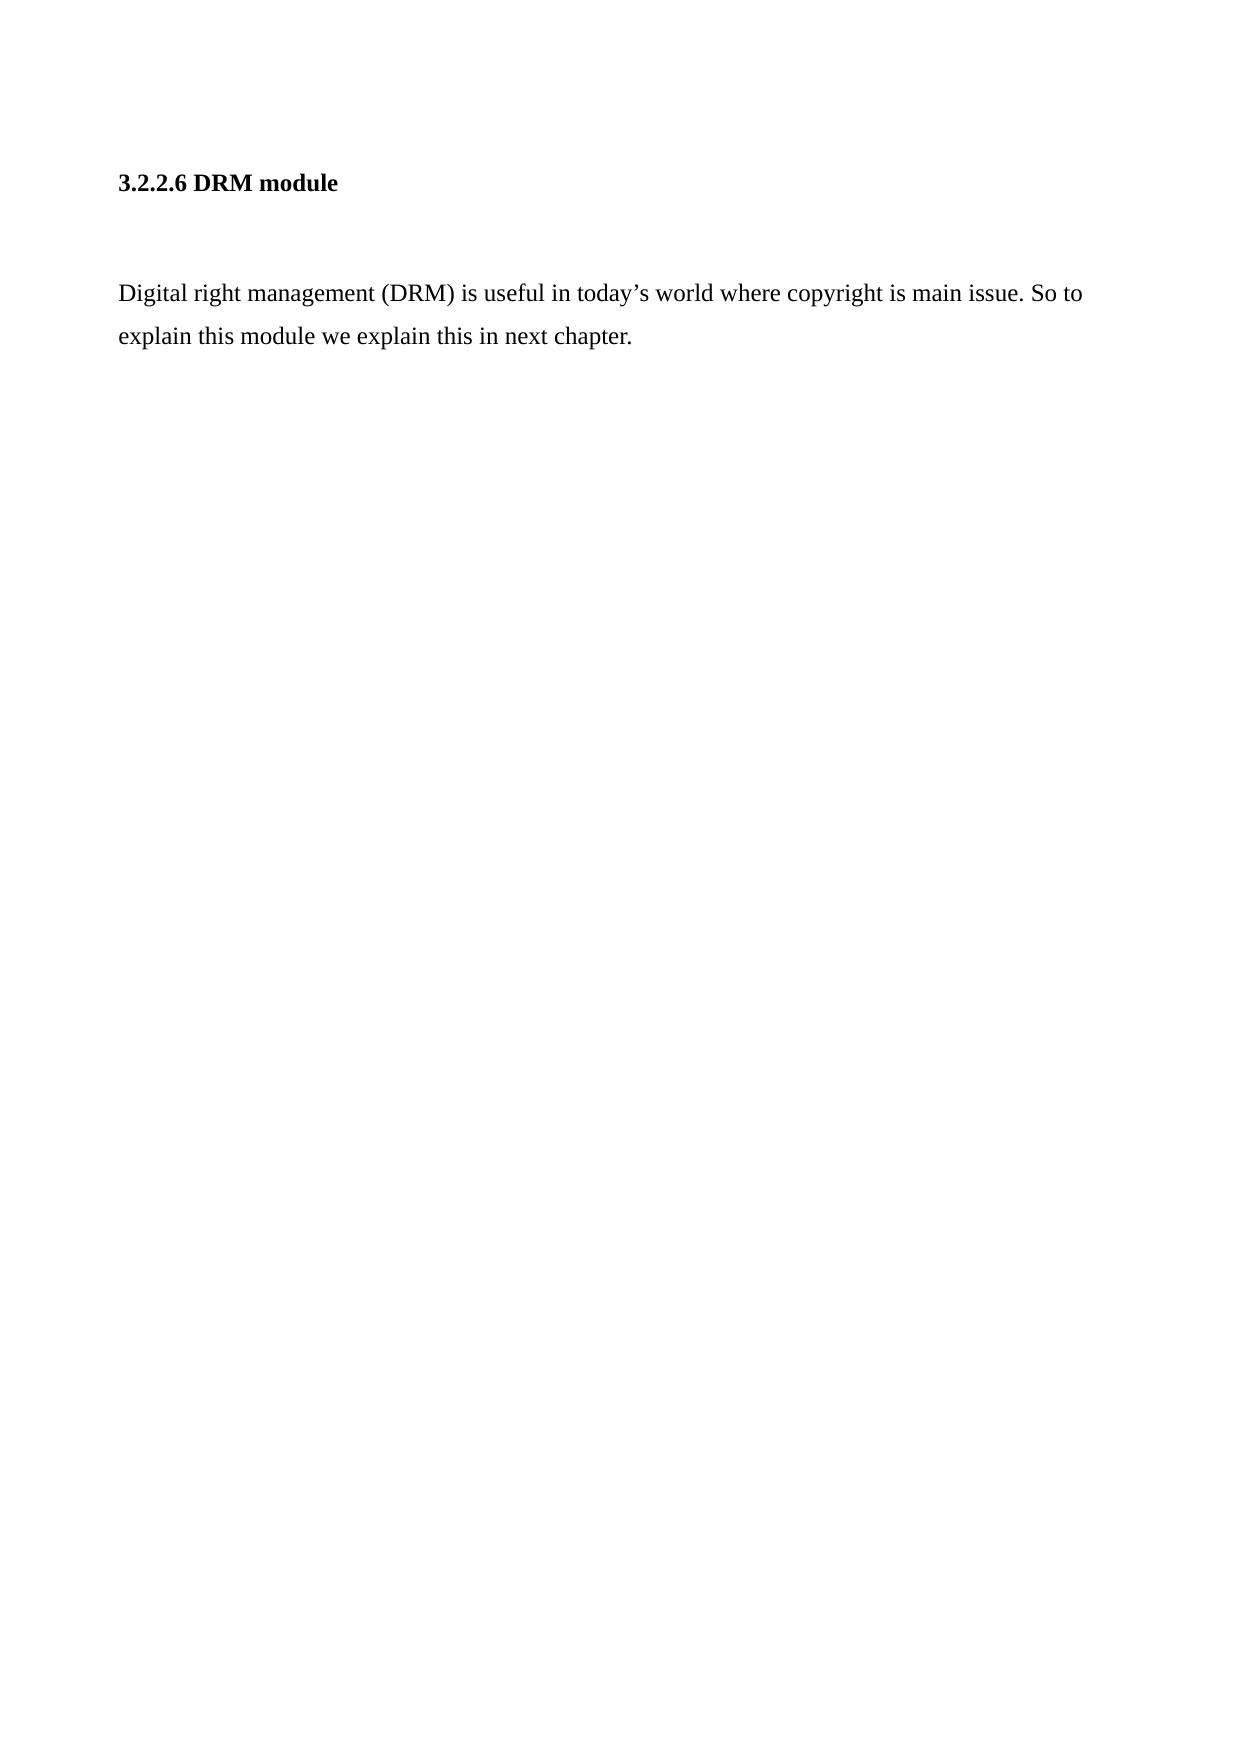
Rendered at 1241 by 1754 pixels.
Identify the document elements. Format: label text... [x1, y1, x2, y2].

text 3.2.2.6 DRM module [118, 168, 1122, 197]
text Digital right management (DRM) is useful in today’s world where copyright is main issue. So to explain this module we explain this in next chapter. [118, 278, 1122, 350]
